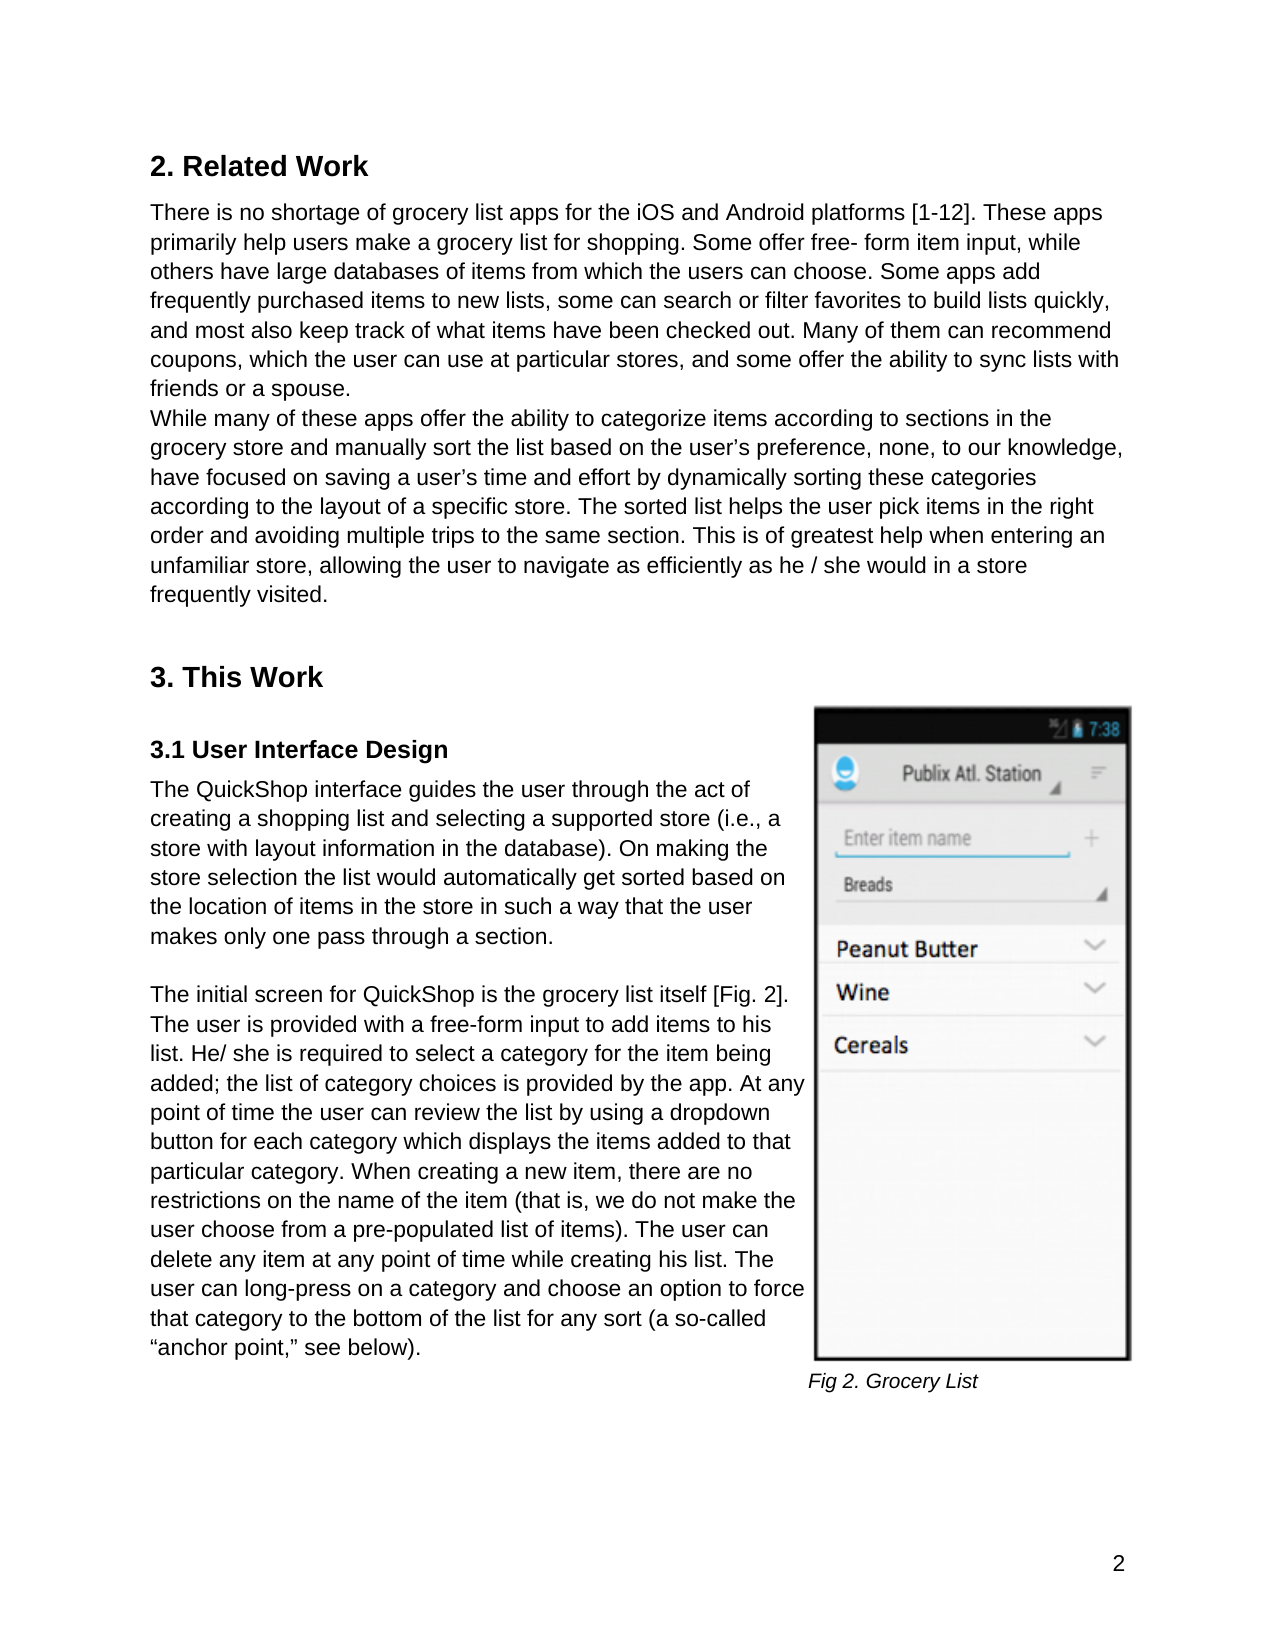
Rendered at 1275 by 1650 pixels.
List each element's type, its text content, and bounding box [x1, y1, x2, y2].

subtitle 3. This Work [150, 661, 1125, 694]
text There is no shortage of grocery list apps for the iOS and Android platforms [1-12]. These apps primarily help users make a grocery list for shopping. Some offer free- form item input, while others have large databases of items from which the users can choose. Some apps add frequently purchased items to new lists, some can search or filter favorites to build lists quickly, and most also keep track of what items have been checked out. Many of them can recommend coupons, which the user can use at particular stores, and some offer the ability to sync lists with friends or a spouse. [150, 200, 1125, 402]
subtitle 2. Related Work [150, 150, 1125, 183]
subtitle 3.1 User Interface Design [150, 736, 808, 764]
text The initial screen for QuickShop is the grocery list itself [Fig. 2]. The user is provided with a free-form input to add items to his list. He/ she is required to select a category for the item being added; the list of category choices is provided by the app. At any point of time the user can review the list by using a dropdown button for each category which displays the items added to that particular category. When creating a new item, there are no restrictions on the name of the item (that is, we do not make the user choose from a pre-populated list of items). The user can delete any item at any point of time while creating his list. The user can long-press on a category and choose an option to force that category to the bottom of the list for any sort (a so-called “anchor point,” see below). [150, 982, 808, 1360]
picture [808, 701, 1140, 1366]
text Fig 2. Grocery List [808, 1366, 1139, 1393]
text While many of these apps offer the ability to categorize items according to sections in the grocery store and manually sort the list based on the user’s preference, none, to our knowledge, have focused on saving a user’s time and effort by dynamically sorting these categories according to the layout of a specific store. The sorted list helps the user pick items in the right order and avoiding multiple trips to the same section. This is of greatest help when entering an unfamiliar store, allowing the user to navigate as efficiently as he / she would in a store frequently visited. [150, 406, 1125, 607]
text The QuickShop interface guides the user through the act of creating a shopping list and selecting a supported store (i.e., a store with layout information in the database). On making the store selection the list would automatically get sorted based on the location of items in the store in such a way that the user makes only one pass through a section. [150, 776, 787, 949]
